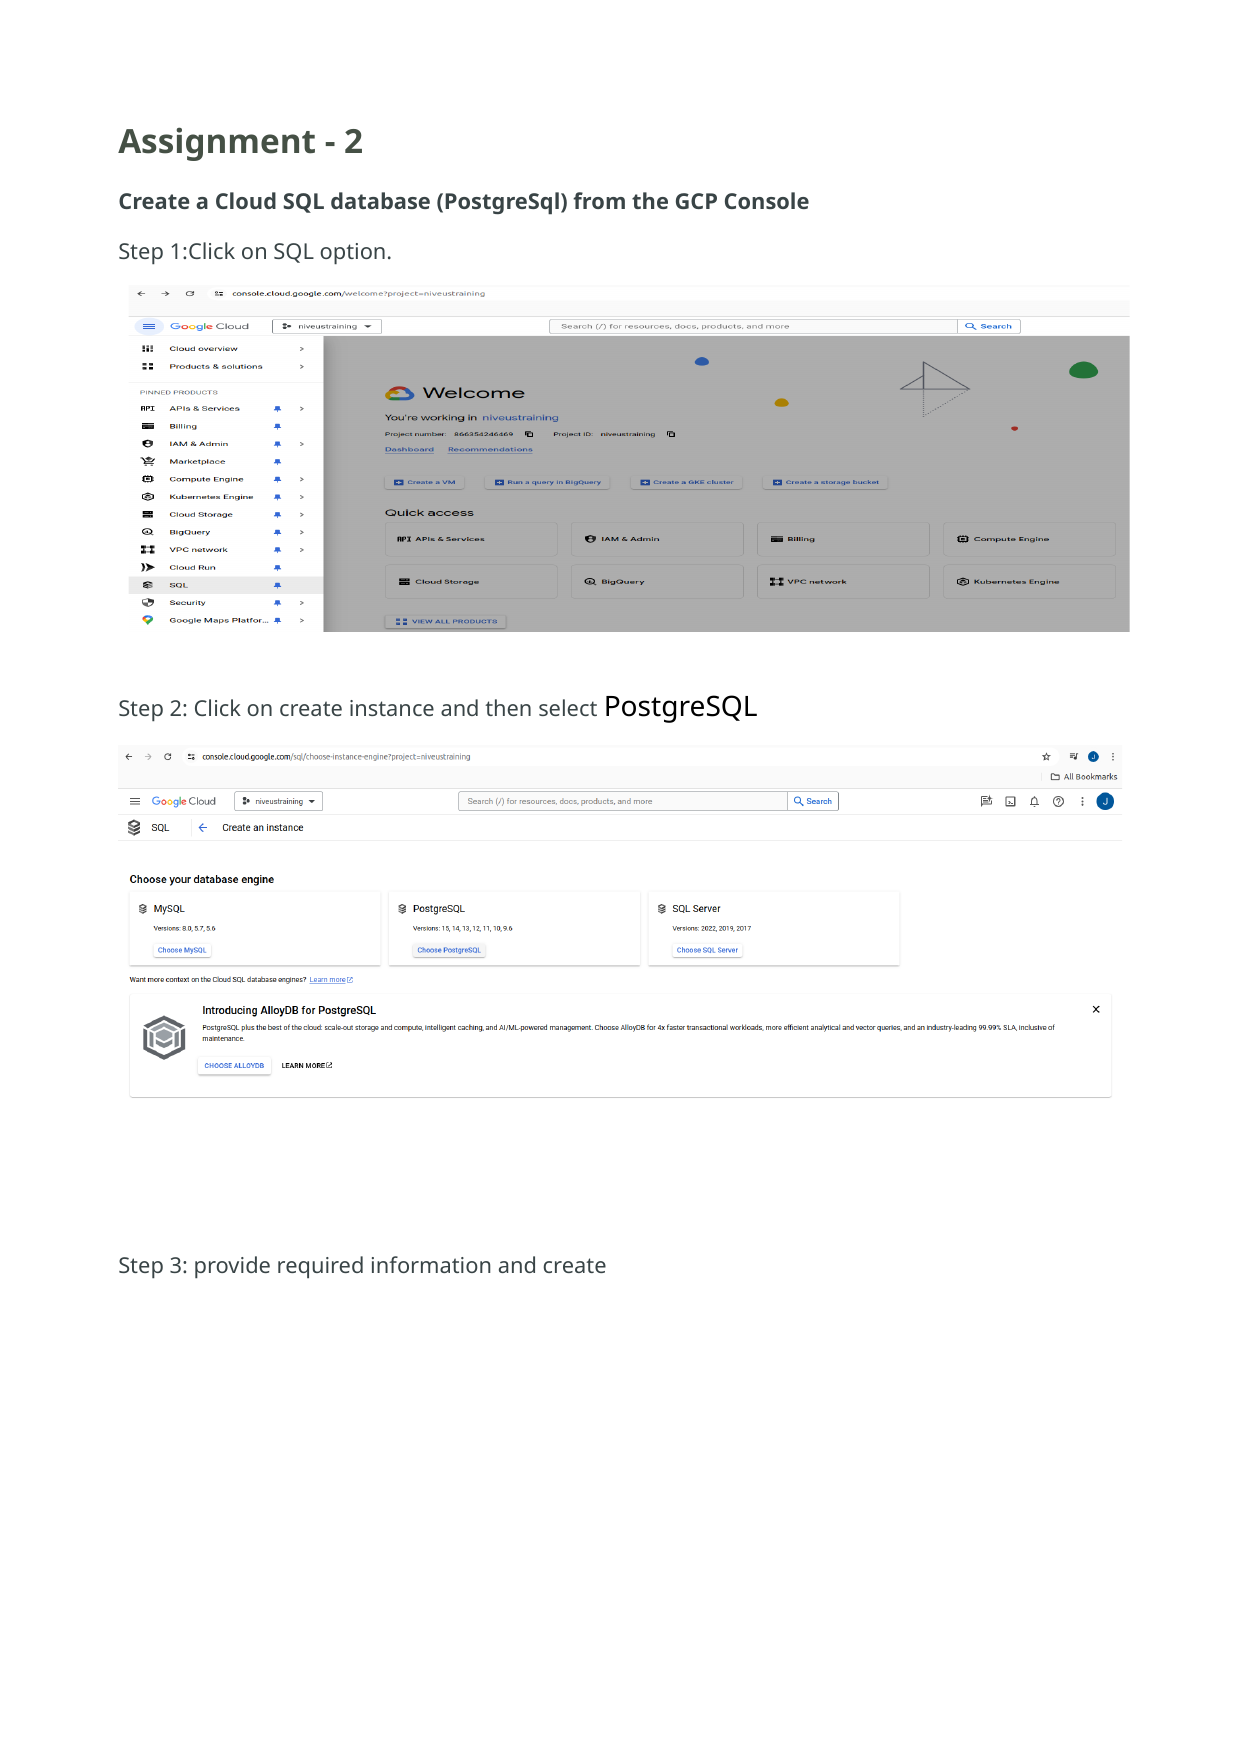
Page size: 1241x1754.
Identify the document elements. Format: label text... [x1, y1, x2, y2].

picture [118, 745, 1123, 1196]
text Step 2: Click on create instance and then select PostgreSQL [118, 686, 1122, 724]
text Step 3: provide required information and create [118, 1250, 1122, 1280]
picture [128, 285, 1130, 632]
text Create a Cloud SQL database (PostgreSql) from the GCP Console [118, 186, 1122, 216]
text Assignment - 2 [118, 118, 1122, 163]
text Step 1:Click on SQL option. [118, 236, 1122, 266]
